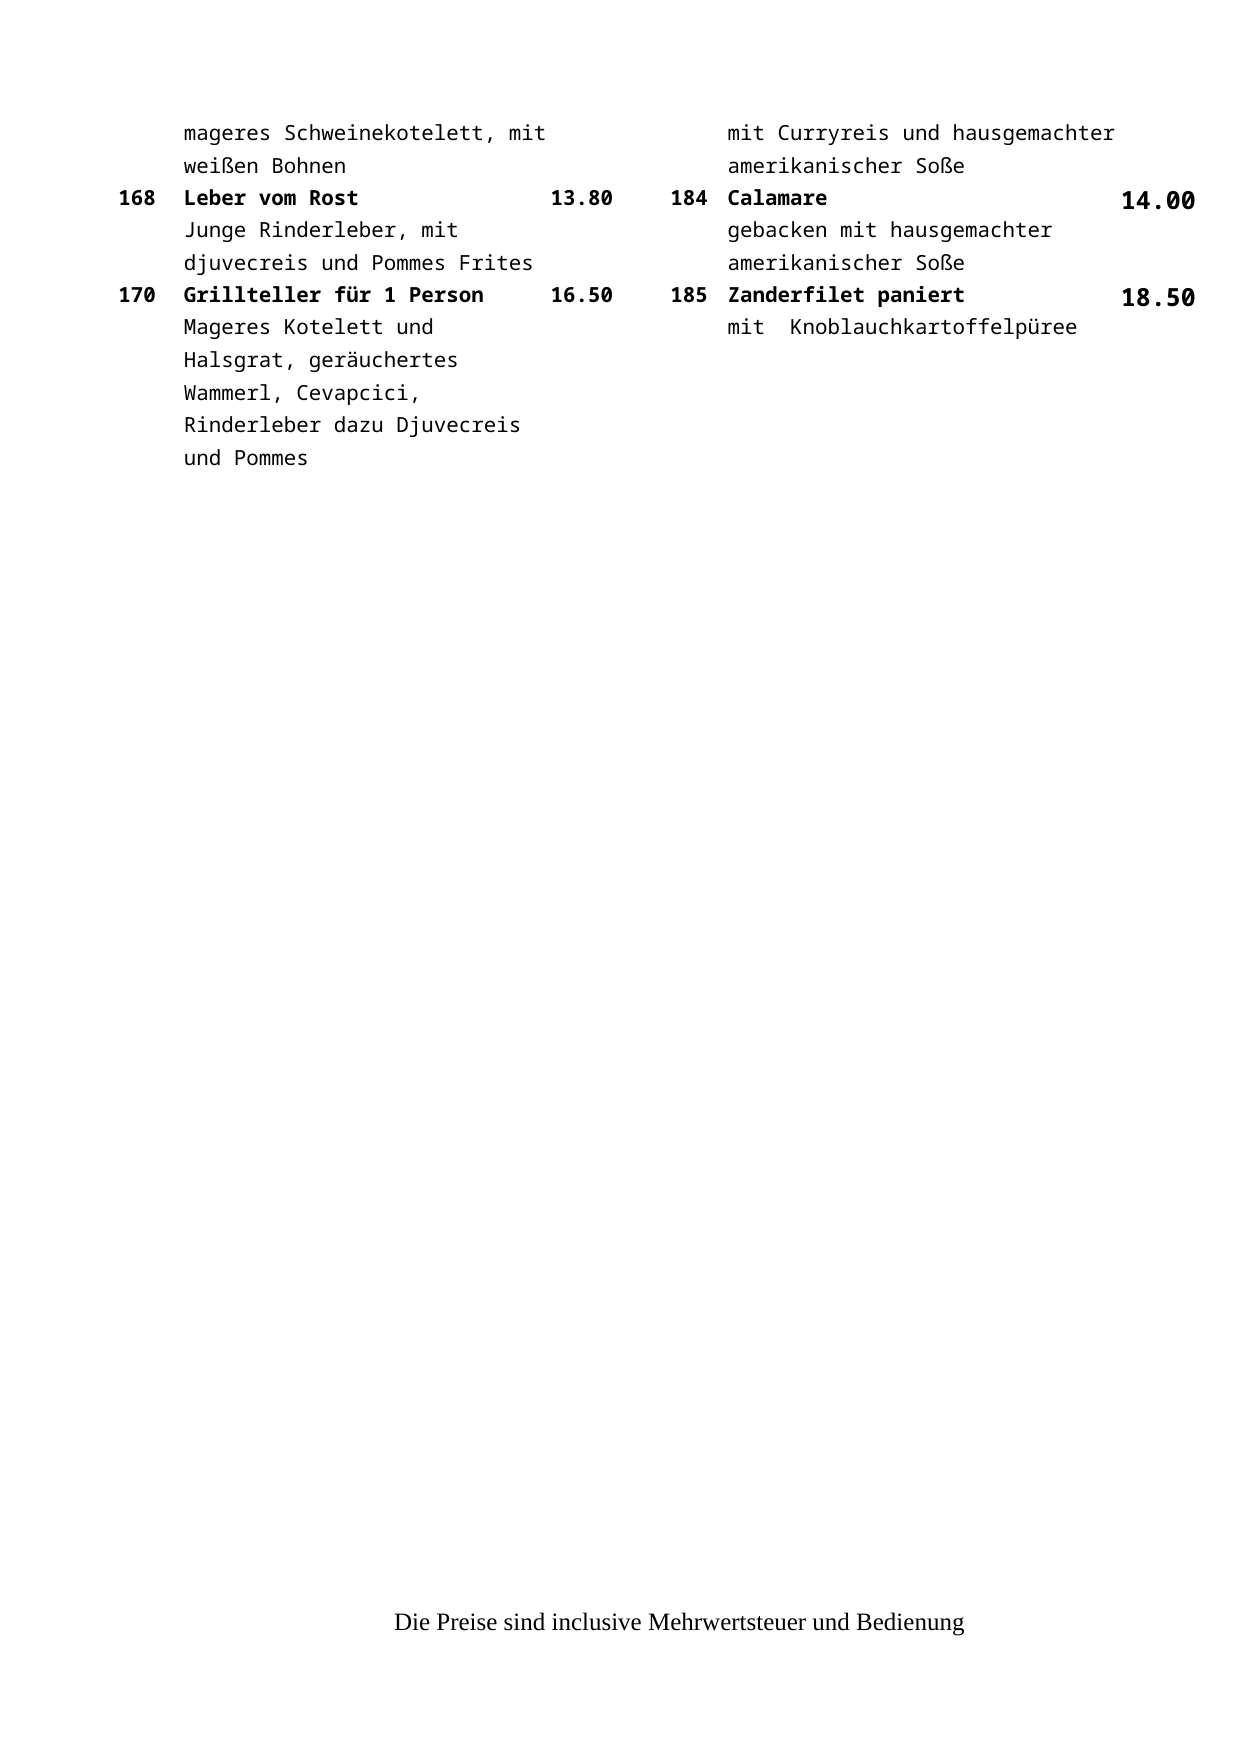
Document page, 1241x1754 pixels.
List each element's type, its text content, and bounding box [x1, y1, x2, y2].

table_cell mit Curryreis und hausgemachter amerikanischer Soße [728, 118, 1121, 183]
table_cell [709, 280, 727, 475]
table_cell Grillteller für 1 Person Mageres Kotelett und Halsgrat, geräuchertes Wammerl, Cevapcici, Rinderleber dazu Djuvecreis und Pommes [184, 280, 550, 475]
table_cell Leber vom Rost Junge Rinderleber, mit djuvecreis und Pommes Frites [184, 183, 550, 280]
table_cell 168 [118, 183, 165, 280]
table_cell [118, 118, 165, 183]
table_cell [550, 118, 670, 183]
table_cell Zanderfilet paniert mit Knoblauchkartoffelpüree [728, 280, 1121, 475]
table_cell 185 [670, 280, 709, 475]
table_cell [709, 183, 727, 280]
table_cell 16.50 [550, 280, 670, 475]
table_cell 184 [670, 183, 709, 280]
table_cell 13.80 [550, 183, 670, 280]
table_cell [165, 118, 184, 183]
table_cell [165, 280, 184, 475]
table_cell mageres Schweinekotelett, mit weißen Bohnen [184, 118, 550, 183]
table_cell [709, 118, 727, 183]
table_cell 14.00 [1121, 183, 1240, 280]
table_cell 170 [118, 280, 165, 475]
table_cell [670, 118, 709, 183]
table_cell Calamare gebacken mit hausgemachter amerikanischer Soße [728, 183, 1121, 280]
table_cell 18.50 [1121, 280, 1240, 475]
table_cell [1121, 118, 1240, 183]
table_cell [165, 183, 184, 280]
